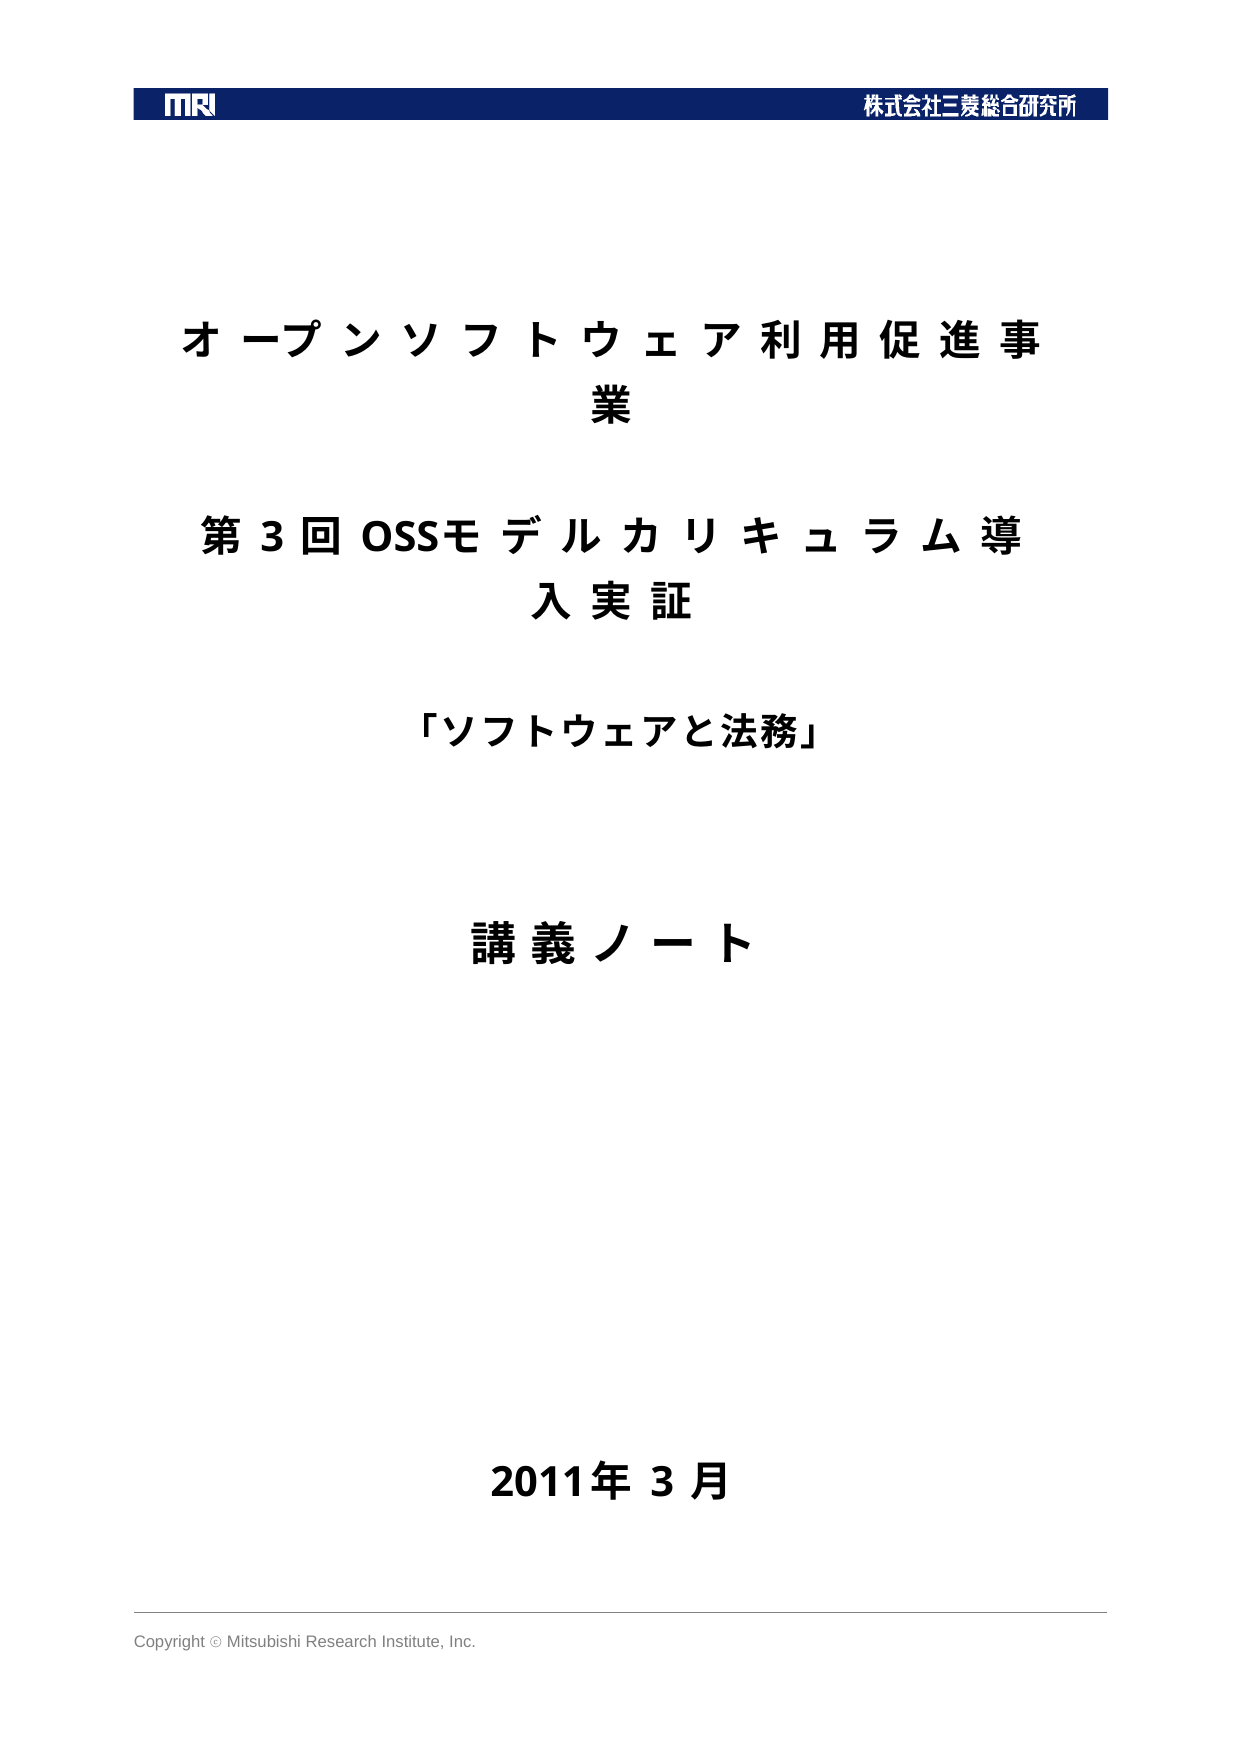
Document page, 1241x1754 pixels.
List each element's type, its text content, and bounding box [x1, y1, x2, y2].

text 講義ノート [180, 892, 1060, 989]
text 第3回OSSモデルカリキュラム導入実証 [180, 501, 1060, 631]
text 「ソフトウェアと法務」 [180, 696, 1060, 761]
text オープンソフトウェア利用促進事業 [180, 305, 1060, 435]
text 2011年3月 [180, 1446, 1060, 1511]
picture [133, 88, 1109, 120]
